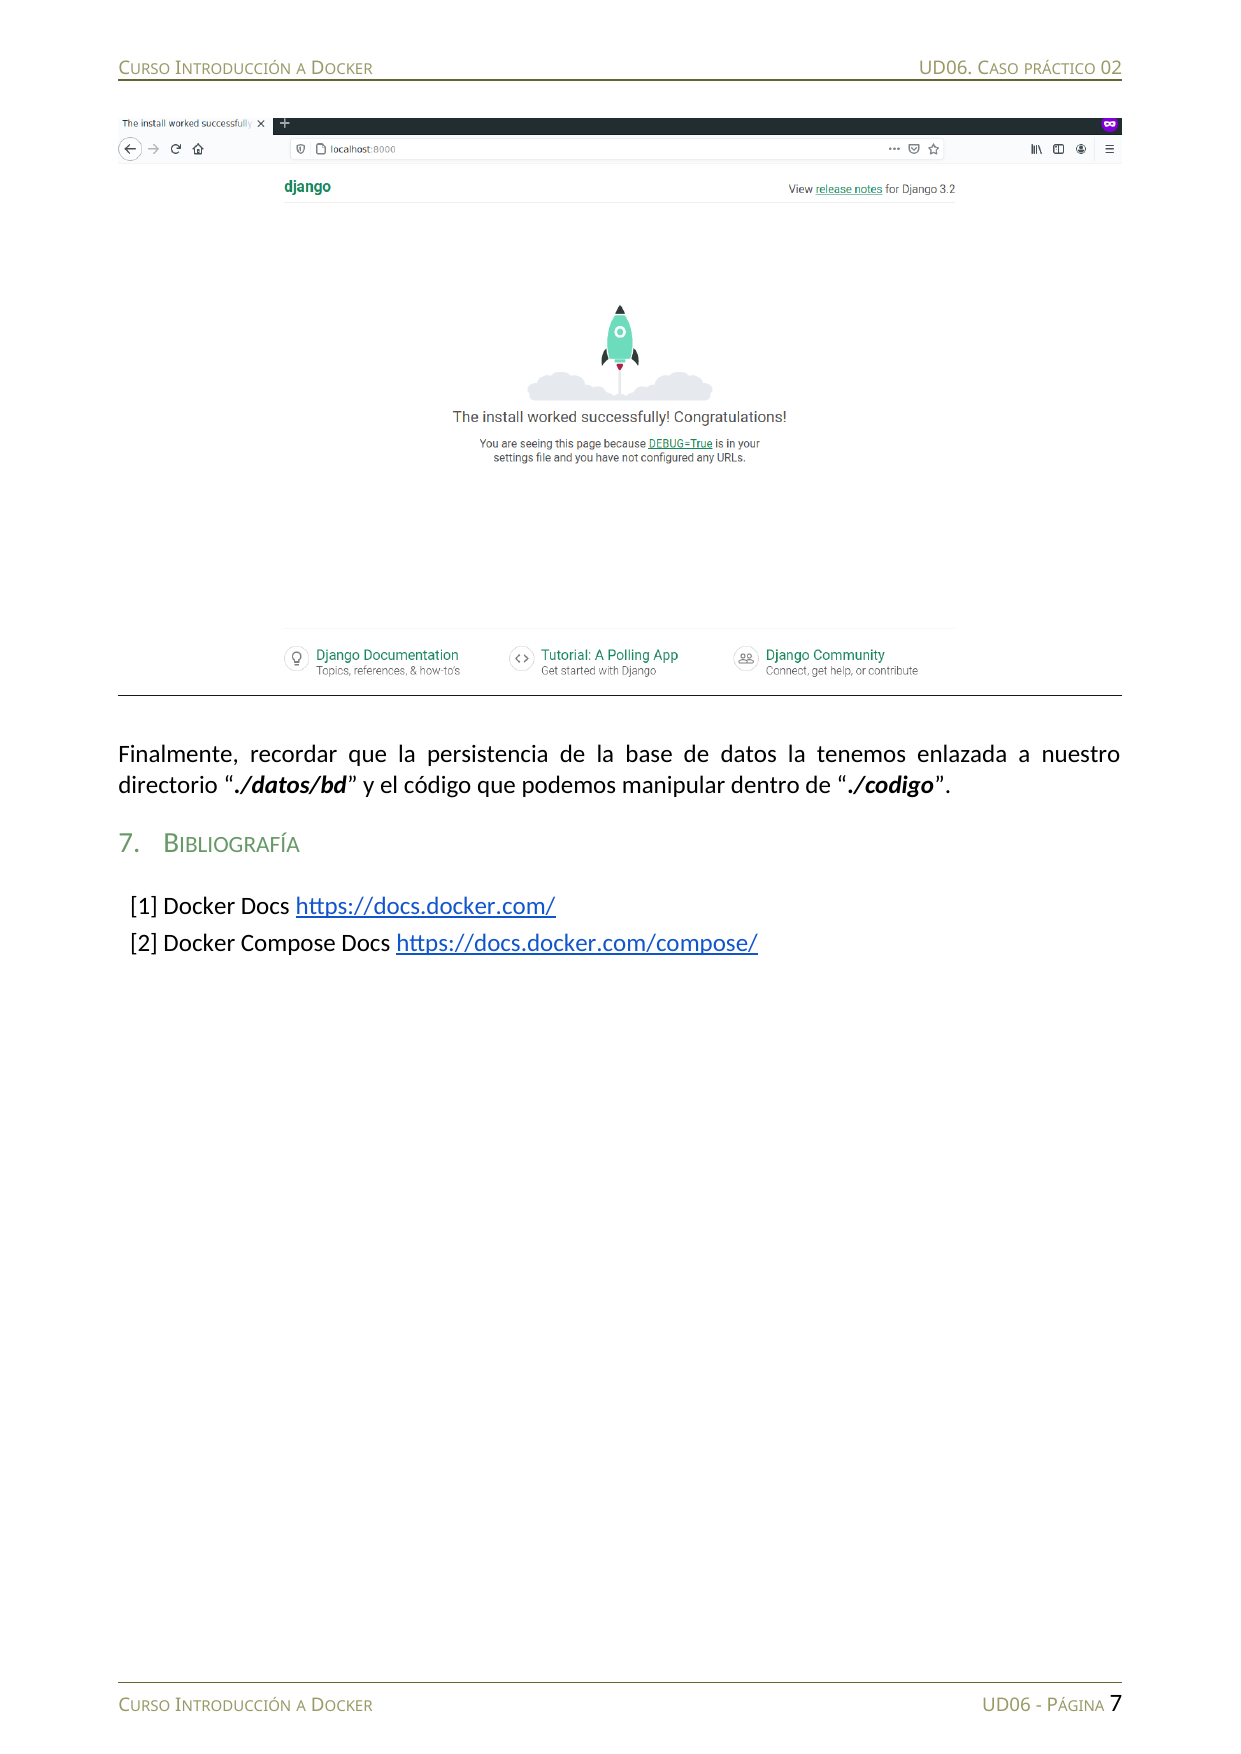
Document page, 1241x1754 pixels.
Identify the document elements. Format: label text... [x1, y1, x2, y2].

text [1] Docker Docs https://docs.docker.com/ [118, 890, 1122, 921]
subtitle Bibliografía [118, 824, 1122, 860]
picture [118, 118, 1122, 696]
text Finalmente, recordar que la persistencia de la base de datos la tenemos enlazada a nuestro directorio “./datos/bd” y el código que podemos manipular dentro de “./codigo”. [118, 738, 1122, 799]
text [2] Docker Compose Docs https://docs.docker.com/compose/ [118, 927, 1122, 958]
